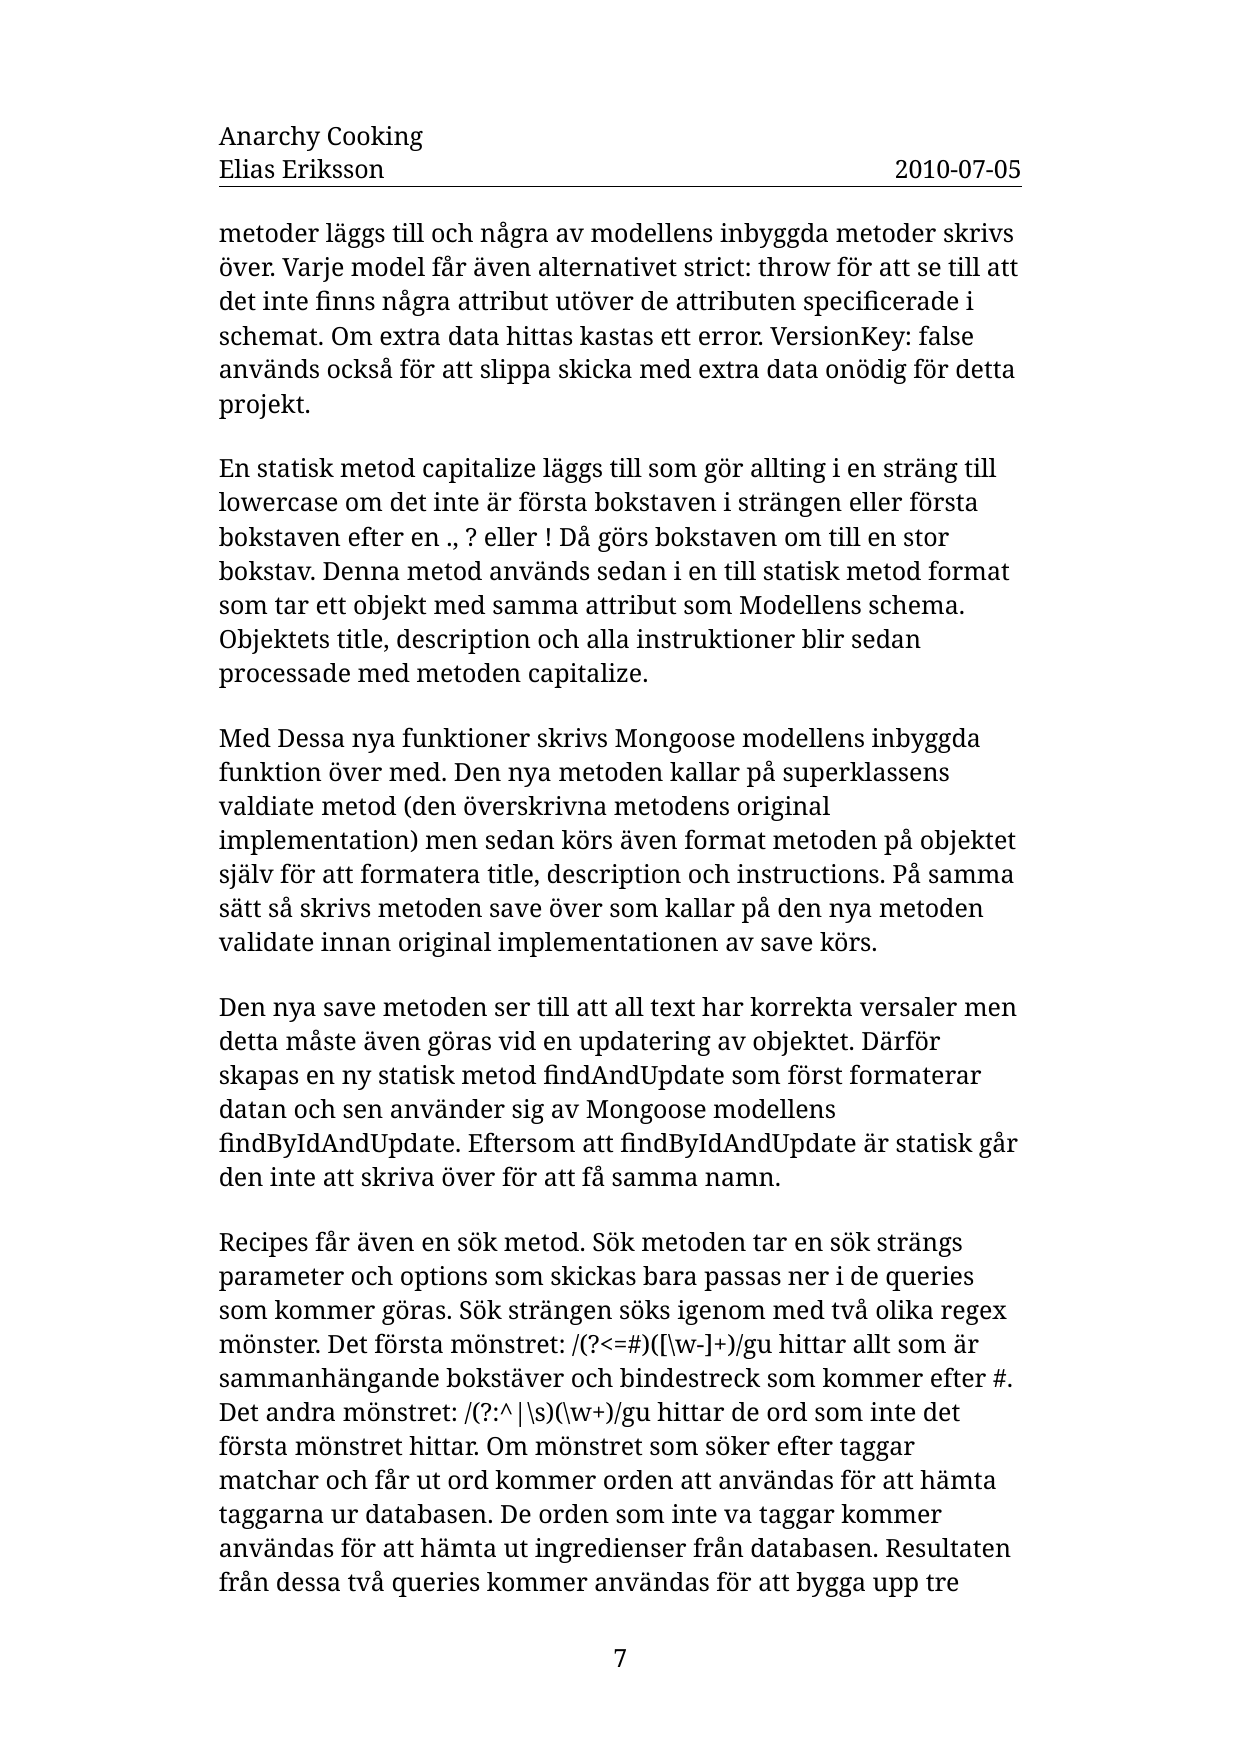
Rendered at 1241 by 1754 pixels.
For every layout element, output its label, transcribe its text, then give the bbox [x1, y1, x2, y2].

text Med Dessa nya funktioner skrivs Mongoose modellens inbyggda funktion över med. Den nya metoden kallar på superklassens valdiate metod (den överskrivna metodens original implementation) men sedan körs även format metoden på objektet själv för att formatera title, description och instructions. På samma sätt så skrivs metoden save över som kallar på den nya metoden validate innan original implementationen av save körs. [218, 720, 1022, 959]
text Den nya save metoden ser till att all text har korrekta versaler men detta måste även göras vid en updatering av objektet. Därför skapas en ny statisk metod findAndUpdate som först formaterar datan och sen använder sig av Mongoose modellens findByIdAndUpdate. Eftersom att findByIdAndUpdate är statisk går den inte att skriva över för att få samma namn. [218, 989, 1022, 1194]
text metoder läggs till och några av modellens inbyggda metoder skrivs över. Varje model får även alternativet strict: throw för att se till att det inte finns några attribut utöver de attributen specificerade i schemat. Om extra data hittas kastas ett error. VersionKey: false används också för att slippa skicka med extra data onödig för detta projekt. [218, 216, 1022, 420]
text En statisk metod capitalize läggs till som gör allting i en sträng till lowercase om det inte är första bokstaven i strängen eller första bokstaven efter en ., ? eller ! Då görs bokstaven om till en stor bokstav. Denna metod används sedan i en till statisk metod format som tar ett objekt med samma attribut som Modellens schema. Objektets title, description och alla instruktioner blir sedan processade med metoden capitalize. [218, 451, 1022, 689]
text Recipes får även en sök metod. Sök metoden tar en sök strängs parameter och options som skickas bara passas ner i de queries som kommer göras. Sök strängen söks igenom med två olika regex mönster. Det första mönstret: /(?<=#)([\w-]+)/gu hittar allt som är sammanhängande bokstäver och bindestreck som kommer efter #. Det andra mönstret: /(?:^|\s)(\w+)/gu hittar de ord som inte det första mönstret hittar. Om mönstret som söker efter taggar matchar och får ut ord kommer orden att användas för att hämta taggarna ur databasen. De orden som inte va taggar kommer användas för att hämta ut ingredienser från databasen. Resultaten från dessa två queries kommer användas för att bygga upp tre [218, 1224, 1022, 1599]
